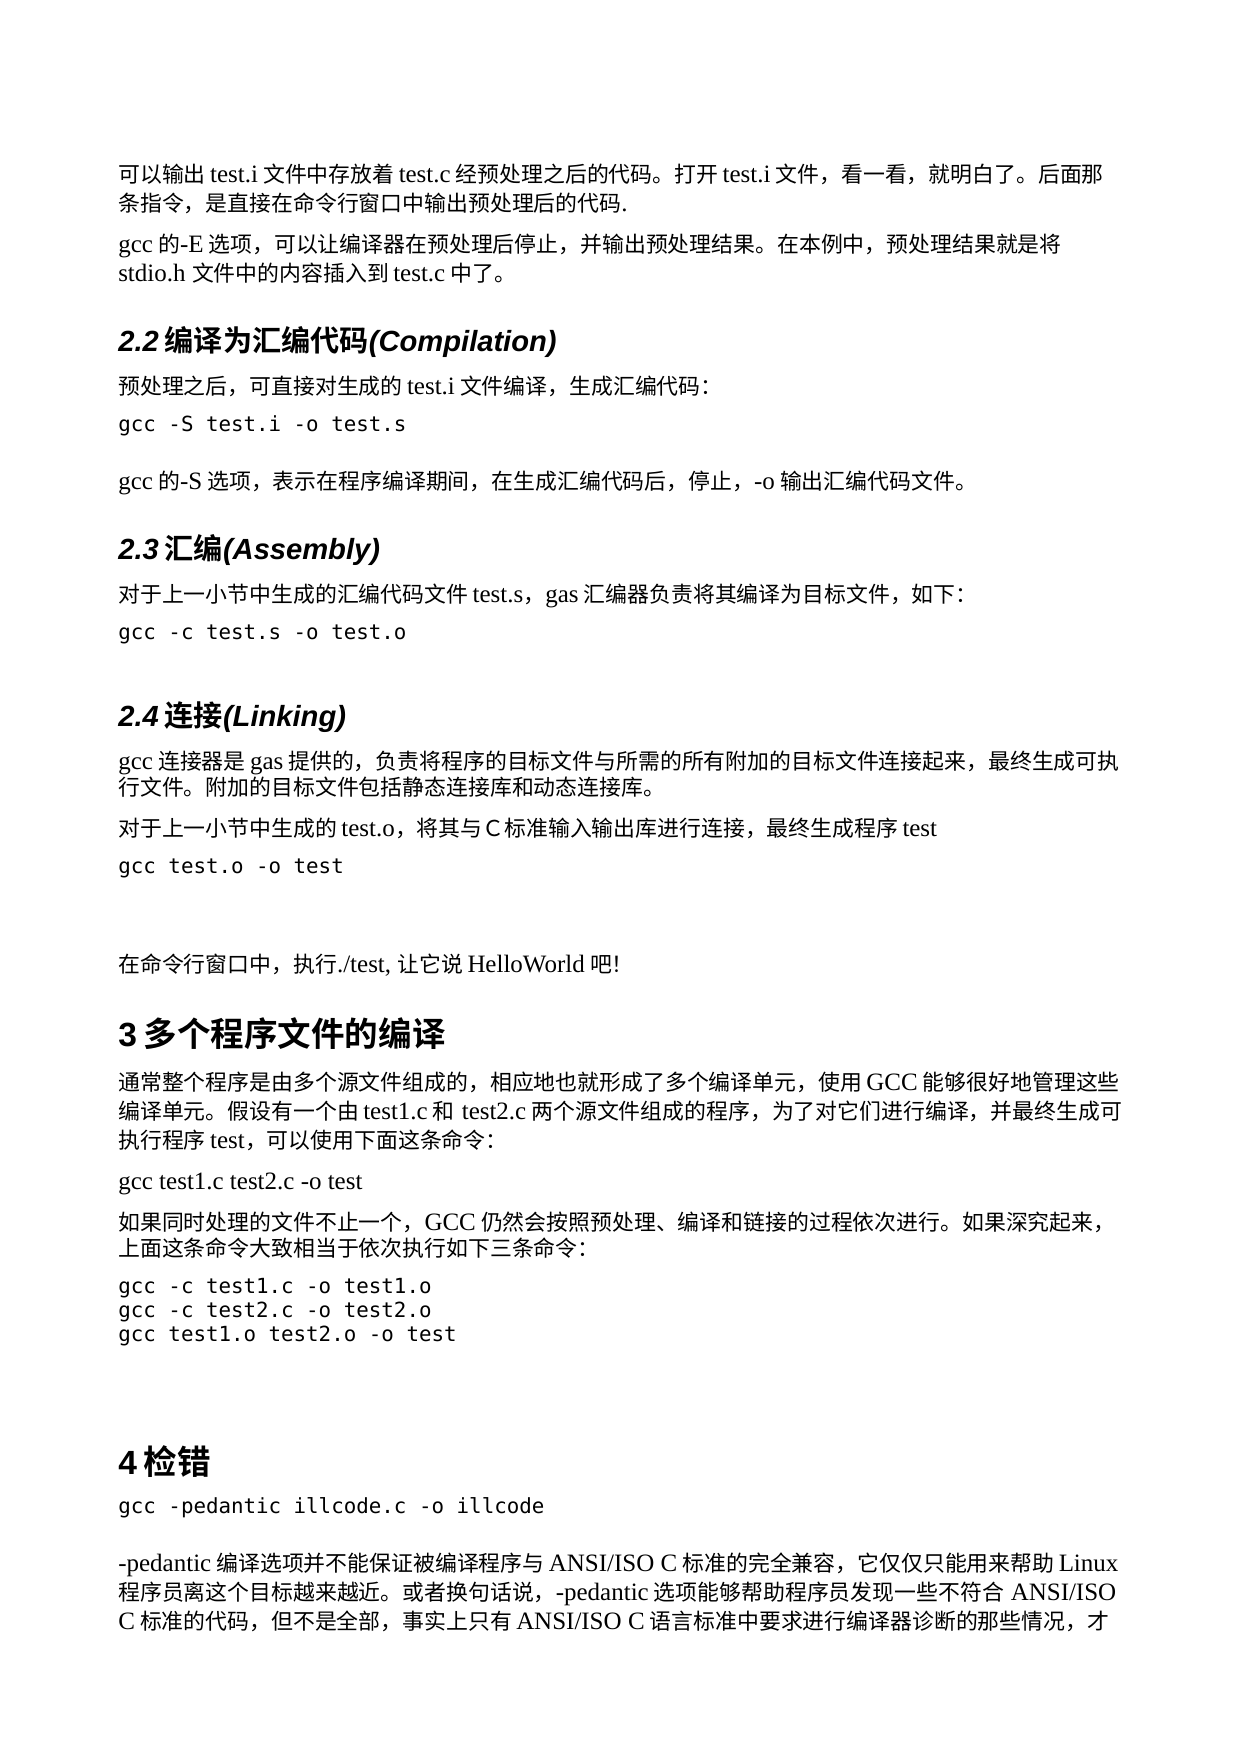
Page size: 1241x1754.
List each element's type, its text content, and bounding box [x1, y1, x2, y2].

text -pedantic编译选项并不能保证被编译程序与ANSI/ISO C标准的完全兼容，它仅仅只能用来帮助Linux程序员离这个目标越来越近。或者换句话说，-pedantic选项能够帮助程序员发现一些不符合 ANSI/ISO C标准的代码，但不是全部，事实上只有ANSI/ISO C语言标准中要求进行编译器诊断的那些情况，才 [118, 1548, 1122, 1634]
text 通常整个程序是由多个源文件组成的，相应地也就形成了多个编译单元，使用GCC能够很好地管理这些编译单元。假设有一个由test1.c和 test2.c两个源文件组成的程序，为了对它们进行编译，并最终生成可执行程序test，可以使用下面这条命令： [118, 1067, 1122, 1153]
text gcc连接器是gas提供的，负责将程序的目标文件与所需的所有附加的目标文件连接起来，最终生成可执行文件。附加的目标文件包括静态连接库和动态连接库。 [118, 746, 1122, 800]
text gcc test1.c test2.c -o test [118, 1166, 1122, 1195]
text gcc的-E选项，可以让编译器在预处理后停止，并输出预处理结果。在本例中，预处理结果就是将stdio.h 文件中的内容插入到test.c中了。 [118, 229, 1122, 287]
text 在命令行窗口中，执行./test, 让它说HelloWorld吧！ [118, 949, 1122, 978]
subtitle 2.2编译为汇编代码(Compilation) [118, 324, 1122, 359]
subtitle 2.4连接(Linking) [118, 699, 1122, 733]
text gcc -c test1.c -o test1.o [118, 1274, 1122, 1298]
text gcc -c test2.c -o test2.o [118, 1298, 1122, 1322]
text 预处理之后，可直接对生成的test.i文件编译，生成汇编代码： [118, 371, 1122, 400]
text 对于上一小节中生成的汇编代码文件test.s，gas汇编器负责将其编译为目标文件，如下： [118, 579, 1122, 608]
text gcc test1.o test2.o -o test [118, 1322, 1122, 1347]
text gcc的-S选项，表示在程序编译期间，在生成汇编代码后，停止，-o输出汇编代码文件。 [118, 466, 1122, 495]
text gcc test.o -o test [118, 854, 1122, 878]
text gcc -c test.s -o test.o [118, 620, 1122, 645]
text gcc -S test.i -o test.s [118, 412, 1122, 437]
subtitle 3多个程序文件的编译 [118, 1015, 1122, 1055]
text gcc -pedantic illcode.c -o illcode [118, 1494, 1122, 1519]
text 如果同时处理的文件不止一个，GCC仍然会按照预处理、编译和链接的过程依次进行。如果深究起来，上面这条命令大致相当于依次执行如下三条命令： [118, 1207, 1122, 1261]
text 可以输出test.i文件中存放着test.c经预处理之后的代码。打开test.i文件，看一看，就明白了。后面那条指令，是直接在命令行窗口中输出预处理后的代码. [118, 159, 1122, 217]
subtitle 4检错 [118, 1442, 1122, 1482]
text 对于上一小节中生成的test.o，将其与Ｃ标准输入输出库进行连接，最终生成程序test [118, 813, 1122, 841]
subtitle 2.3汇编(Assembly) [118, 532, 1122, 567]
